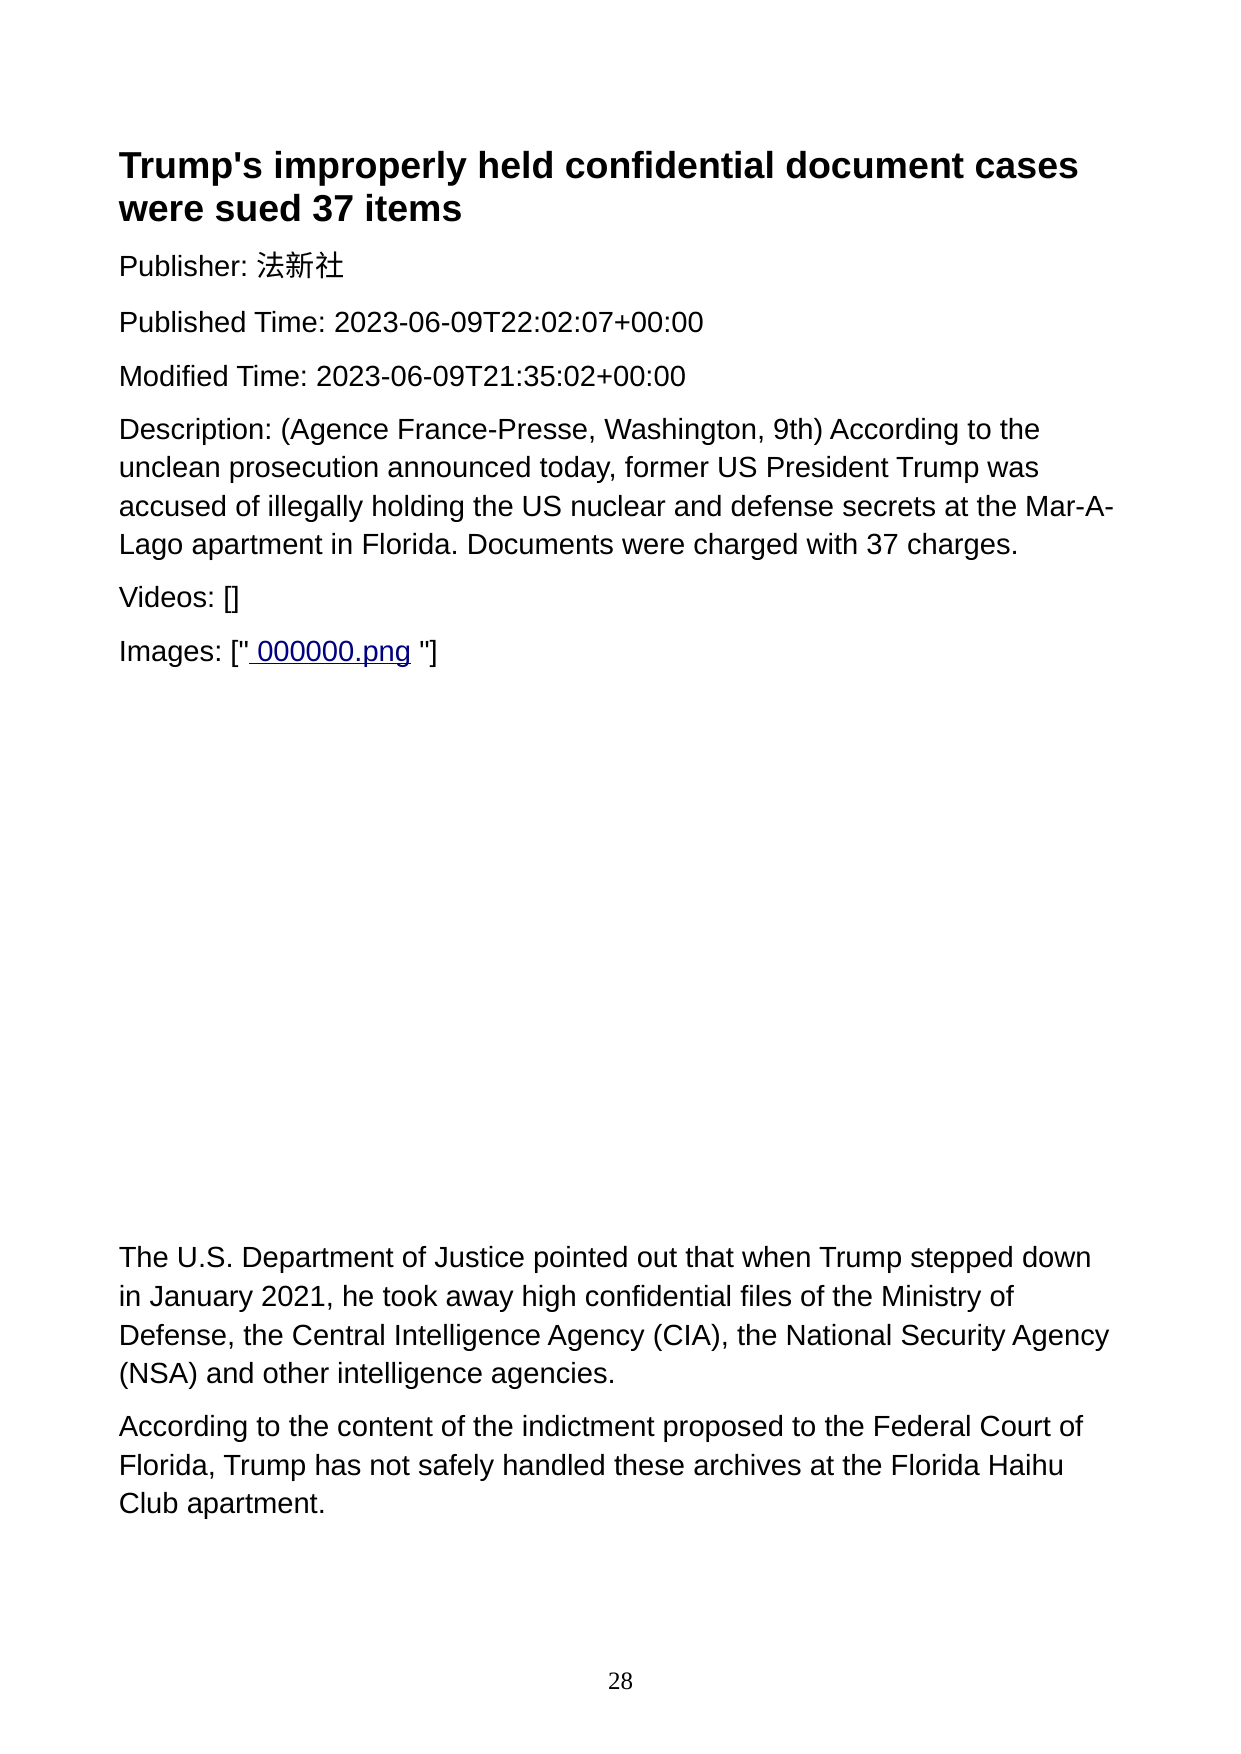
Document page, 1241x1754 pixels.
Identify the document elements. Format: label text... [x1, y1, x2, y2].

text Images: [" 000000.png "] [118, 633, 1122, 667]
text According to the content of the indictment proposed to the Federal Court of Florida, Trump has not safely handled these archives at the Florida Haihu Club apartment. [118, 1409, 1122, 1520]
text The U.S. Department of Justice pointed out that when Trump stepped down in January 2021, he took away high confidential files of the Ministry of Defense, the Central Intelligence Agency (CIA), the National Security Agency (NSA) and other intelligence agencies. [118, 687, 1122, 1390]
text Videos: [] [118, 580, 1122, 614]
text Publisher: 法新社 [118, 242, 1122, 284]
text Description: (Agence France-Presse, Washington, 9th) According to the unclean prosecution announced today, former US President Trump was accused of illegally holding the US nuclear and defense secrets at the Mar-A-Lago apartment in Florida. Documents were charged with 37 charges. [118, 412, 1122, 561]
subtitle Trump's improperly held confidential document cases were sued 37 items [118, 143, 1122, 230]
text Modified Time: 2023-06-09T21:35:02+00:00 [118, 358, 1122, 392]
text Published Time: 2023-06-09T22:02:07+00:00 [118, 305, 1122, 339]
